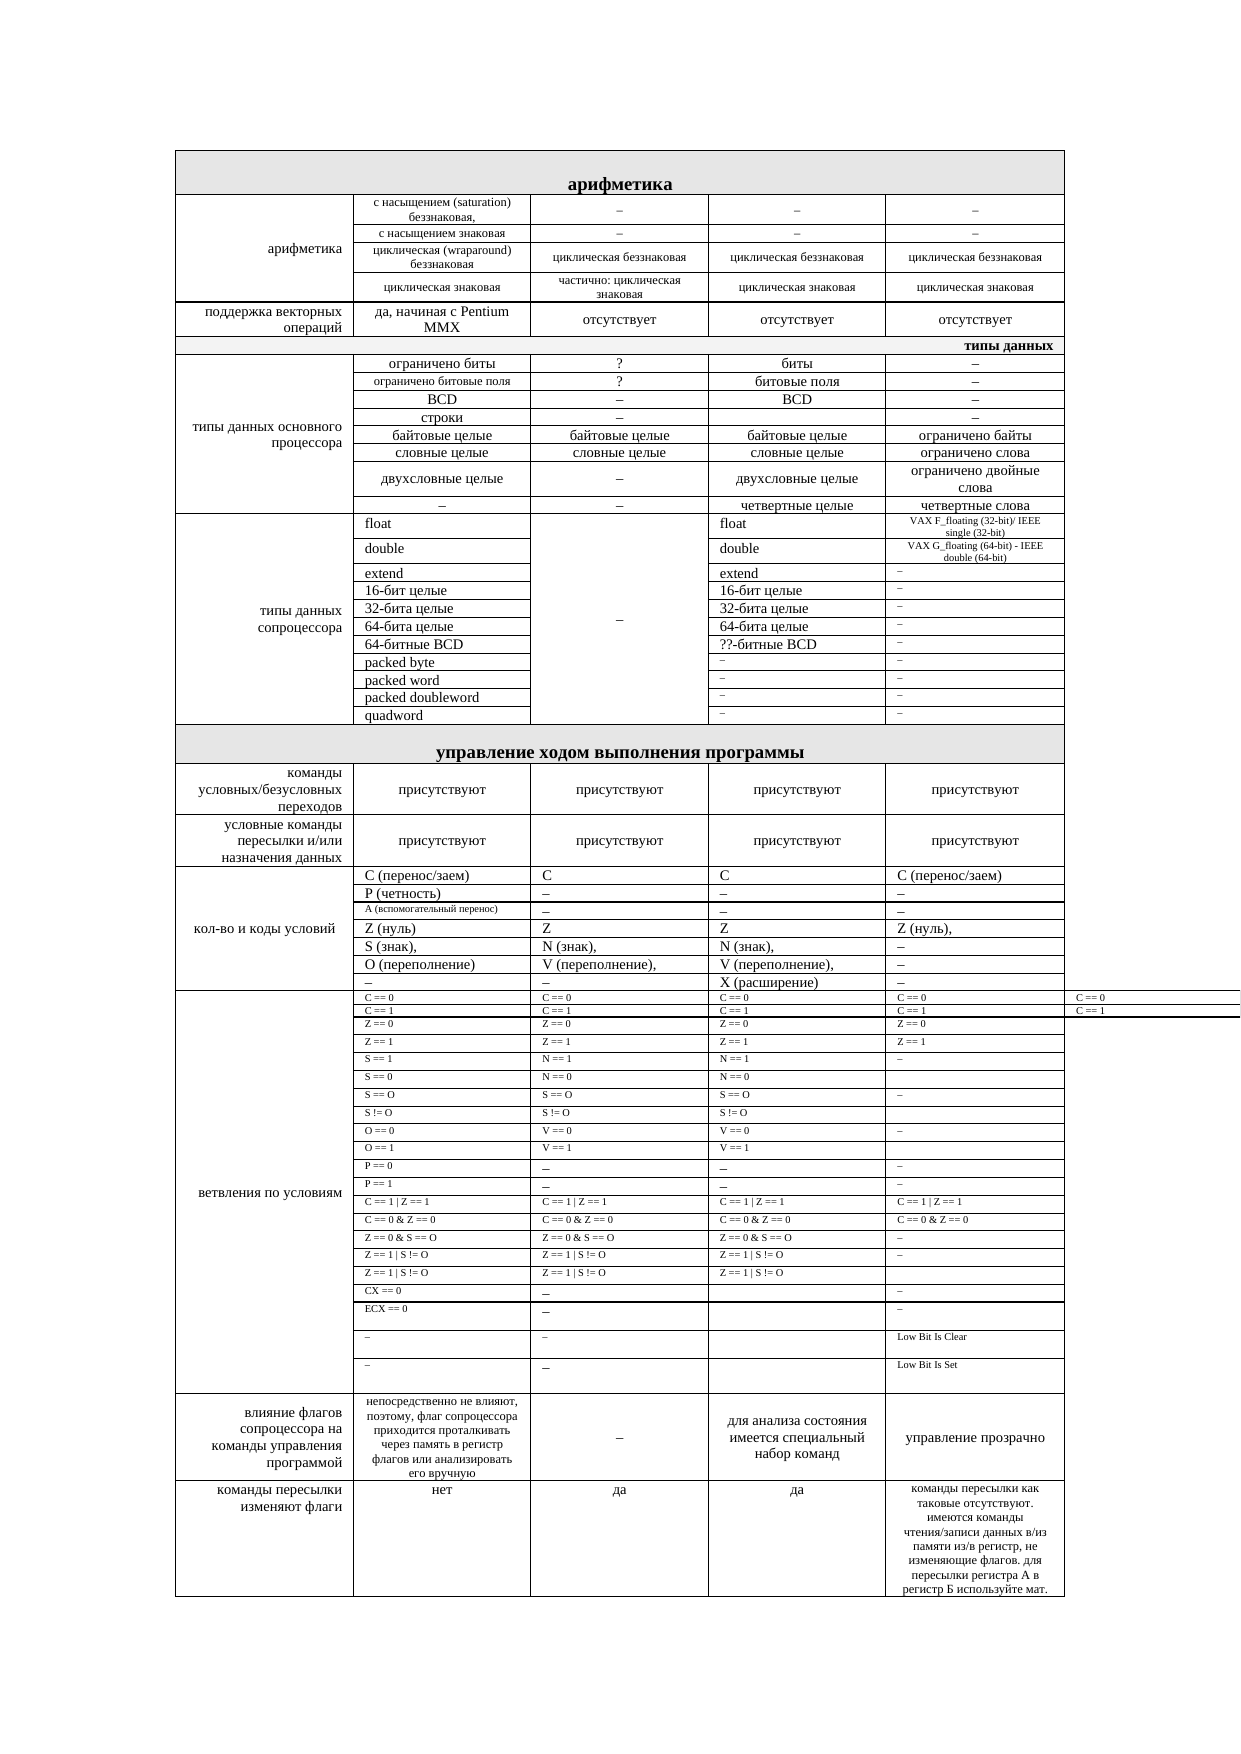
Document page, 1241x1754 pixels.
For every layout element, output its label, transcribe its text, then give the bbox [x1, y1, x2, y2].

table_cell управление прозрачно [886, 1394, 1064, 1480]
table_cell Z == 1 | S != O [531, 1249, 708, 1266]
table_cell O == 1 [354, 1142, 530, 1159]
table_cell – [709, 1178, 885, 1194]
table_cell [1065, 354, 1240, 372]
table_cell C == 1 [709, 1005, 885, 1016]
table_cell S == O [531, 1089, 708, 1106]
table_cell N (знак), [531, 938, 708, 955]
table_cell [886, 1142, 1064, 1159]
table_cell 16-бит целые [354, 582, 530, 599]
table_cell управление ходом выполнения программы [176, 725, 1064, 763]
table_cell циклическая (wraparound) беззнаковая [354, 243, 530, 272]
table_cell – [886, 671, 1064, 688]
table_cell – [531, 903, 708, 919]
table_cell циклическая беззнаковая [531, 243, 708, 272]
table_cell [1065, 150, 1240, 194]
table_cell – [886, 1231, 1064, 1248]
table_cell S != O [531, 1107, 708, 1123]
table_cell – [531, 409, 708, 425]
table_cell P == 1 [354, 1178, 530, 1194]
table_cell [1065, 1052, 1240, 1070]
table_cell [1065, 670, 1240, 688]
table_cell N (знак), [709, 938, 885, 955]
table_cell – [709, 671, 885, 688]
table_cell – [531, 1178, 708, 1194]
table_cell двухсловные целые [354, 462, 530, 496]
table_cell – [886, 1124, 1064, 1141]
table_cell – [886, 707, 1064, 724]
table_cell словные целые [709, 444, 885, 461]
table_cell присутствуют [886, 764, 1064, 814]
table_cell [1065, 599, 1240, 617]
table_cell float [354, 514, 530, 538]
table_cell N == 0 [709, 1071, 885, 1088]
table_cell C == 1 [354, 1005, 530, 1016]
table_cell присутствуют [886, 815, 1064, 866]
table_cell C == 0 [531, 991, 708, 1003]
table_cell [1065, 538, 1240, 563]
table_cell типы данных [176, 337, 1064, 354]
table_cell – [709, 195, 885, 224]
table_cell Z == 1 | S != O [354, 1249, 530, 1266]
table_cell [1065, 1034, 1240, 1052]
table_cell типы данных сопроцессора [176, 514, 353, 724]
table_cell C == 0 [354, 991, 530, 1003]
table_cell 32-бита целые [709, 600, 885, 617]
table_cell S == 0 [354, 1071, 530, 1088]
table_cell отсутствует [531, 303, 708, 336]
table_cell Z == 0 [531, 1018, 708, 1034]
table_cell влияние флагов сопроцессора на команды управления программой [176, 1394, 353, 1480]
table_cell – [531, 1359, 708, 1393]
table_cell [1065, 408, 1240, 425]
table_cell С == 0 & Z == 0 [531, 1214, 708, 1230]
table_cell ограничено байты [886, 426, 1064, 443]
table_cell байтовые целые [531, 426, 708, 443]
table_cell [1065, 814, 1240, 866]
table_cell [709, 409, 885, 425]
table_cell A (вспомогательный перенос) [354, 903, 530, 919]
table_cell [1065, 688, 1240, 706]
table_cell C == 1 [886, 1005, 1064, 1016]
table_cell 64-бита целые [709, 618, 885, 634]
table_cell – [886, 564, 1064, 581]
table_cell [1065, 884, 1240, 901]
table_cell [1065, 866, 1240, 883]
table_cell [709, 1285, 885, 1301]
table_cell N == 0 [531, 1071, 708, 1088]
table_cell – [886, 1285, 1064, 1301]
table_cell double [709, 539, 885, 563]
table_cell – [531, 974, 708, 990]
table_cell четвертные целые [709, 497, 885, 513]
table_cell BCD [709, 391, 885, 407]
table_cell [1065, 763, 1240, 814]
table_cell [1065, 1480, 1240, 1596]
table_cell Z [531, 920, 708, 937]
table_cell [1065, 1106, 1240, 1123]
table_cell V == 1 [531, 1142, 708, 1159]
table_cell C == 1 | Z == 1 [531, 1196, 708, 1212]
table_cell [1065, 1248, 1240, 1266]
table_cell команды условных/безусловных переходов [176, 764, 353, 814]
table_cell да [531, 1481, 708, 1596]
table_cell [1065, 1230, 1240, 1248]
table_cell N == 1 [709, 1053, 885, 1070]
table_cell С == 0 & Z == 0 [354, 1214, 530, 1230]
table_cell P == 0 [354, 1160, 530, 1177]
table_cell ? [531, 355, 708, 372]
table_cell Low Bit Is Set [886, 1359, 1064, 1393]
table_cell – [354, 497, 530, 513]
table_cell Z == 1 [709, 1035, 885, 1052]
table_cell с насыщением знаковая [354, 225, 530, 242]
table_cell строки [354, 409, 530, 425]
table_cell – [886, 391, 1064, 407]
table_cell [1065, 1330, 1240, 1358]
table_cell [1065, 1195, 1240, 1212]
table_cell битовые поля [709, 373, 885, 390]
table_cell VAX G_floating (64-bit) - IEEE double (64-bit) [886, 539, 1064, 563]
table_cell VAX F_floating (32-bit)/ IEEE single (32-bit) [886, 514, 1064, 538]
table_cell четвертные слова [886, 497, 1064, 513]
table_cell арифметика [176, 195, 353, 301]
table_cell Z == 0 [709, 1018, 885, 1034]
table_cell словные целые [531, 444, 708, 461]
table_cell packed byte [354, 654, 530, 670]
table_cell арифметика [176, 151, 1064, 194]
table_cell биты [709, 355, 885, 372]
table_cell поддержка векторных операций [176, 303, 353, 336]
table_cell C == 1 | Z == 1 [354, 1196, 530, 1212]
table_cell – [354, 1331, 530, 1358]
table_cell [1065, 1301, 1240, 1330]
table_cell packed doubleword [354, 689, 530, 706]
table_cell Z == 1 | S != O [709, 1249, 885, 1266]
table_cell циклическая знаковая [354, 273, 530, 301]
table_cell – [886, 903, 1064, 919]
table_cell float [709, 514, 885, 538]
table_cell [1065, 425, 1240, 443]
table_cell – [709, 689, 885, 706]
table_cell – [886, 974, 1064, 990]
table_cell – [531, 514, 708, 724]
table_cell – [886, 938, 1064, 955]
table_cell Low Bit Is Clear [886, 1331, 1064, 1358]
table_cell X (расширение) [709, 974, 885, 990]
table_cell – [354, 1359, 530, 1393]
table_cell ограничено битовые поля [354, 373, 530, 390]
table_cell – [886, 373, 1064, 390]
table_cell [1065, 706, 1240, 724]
table_cell – [354, 974, 530, 990]
table_cell [1065, 1213, 1240, 1230]
table_cell ограничено биты [354, 355, 530, 372]
table_cell байтовые целые [709, 426, 885, 443]
table_cell ? [531, 373, 708, 390]
table_cell Z (нуль) [354, 920, 530, 937]
table_cell С == 0 & Z == 0 [709, 1214, 885, 1230]
table_cell [1065, 973, 1240, 990]
table_cell Z == 0 [354, 1018, 530, 1034]
table_cell S == O [709, 1089, 885, 1106]
table_cell С == 0 & Z == 0 [886, 1214, 1064, 1230]
table_cell – [531, 1394, 708, 1480]
table_cell 64-битные BCD [354, 636, 530, 652]
table_cell double [354, 539, 530, 563]
table_cell – [709, 707, 885, 724]
table_cell C == 0 [886, 991, 1064, 1003]
table_cell – [531, 391, 708, 407]
table_cell ECX == 0 [354, 1303, 530, 1330]
table_cell Z == 1 [354, 1035, 530, 1052]
table_cell – [886, 885, 1064, 901]
table_cell – [886, 195, 1064, 224]
table_cell – [886, 355, 1064, 372]
table_cell C == 0 [709, 991, 885, 1003]
table_cell [1065, 1123, 1240, 1141]
table_cell [1065, 496, 1240, 513]
table_cell [1065, 1393, 1240, 1480]
table_cell [1065, 1284, 1240, 1301]
table_cell – [886, 225, 1064, 242]
table_cell [1065, 563, 1240, 581]
table_cell условные команды пересылки и/или назначения данных [176, 815, 353, 866]
table_cell Z == 0 & S == O [354, 1231, 530, 1248]
table_cell [1065, 301, 1240, 336]
table_cell O (переполнение) [354, 956, 530, 973]
table_cell S != O [709, 1107, 885, 1123]
table_cell 64-бита целые [354, 618, 530, 634]
table_cell да [709, 1481, 885, 1596]
table_cell Z == 1 | S != O [354, 1267, 530, 1284]
table_cell Z == 1 | S != O [531, 1267, 708, 1284]
table_cell [1065, 955, 1240, 973]
table_cell [1065, 272, 1240, 301]
table_cell 32-бита целые [354, 600, 530, 617]
table_cell присутствуют [354, 764, 530, 814]
table_cell присутствуют [531, 815, 708, 866]
table_cell BCD [354, 391, 530, 407]
table_cell [1065, 937, 1240, 955]
table_cell да, начиная с Pentium MMX [354, 303, 530, 336]
table_cell Z == 1 | S != O [709, 1267, 885, 1284]
table_cell – [886, 1303, 1064, 1330]
table_cell – [886, 636, 1064, 652]
table_cell циклическая беззнаковая [886, 243, 1064, 272]
table_cell [1065, 513, 1240, 538]
table_cell Z == 1 [531, 1035, 708, 1052]
table_cell ветвления по условиям [176, 991, 353, 1393]
table_cell частично: циклическая знаковая [531, 273, 708, 301]
table_cell Z == 0 [886, 1018, 1064, 1034]
table_cell байтовые целые [354, 426, 530, 443]
table_cell C [531, 867, 708, 883]
table_cell C == 1 [531, 1005, 708, 1016]
table_cell [1065, 194, 1240, 224]
table_cell [1065, 653, 1240, 670]
table_cell циклическая знаковая [709, 273, 885, 301]
table_cell C == 1 | Z == 1 [886, 1196, 1064, 1212]
table_cell Z == 1 [886, 1035, 1064, 1052]
table_cell – [886, 618, 1064, 634]
table_cell – [886, 582, 1064, 599]
table_cell – [709, 1160, 885, 1177]
table_cell [886, 1267, 1064, 1284]
table_cell ограничено двойные слова [886, 462, 1064, 496]
table_cell [709, 1331, 885, 1358]
table_cell С (перенос/заем) [886, 867, 1064, 883]
table_cell [1065, 1177, 1240, 1194]
table_cell ??-битные BCD [709, 636, 885, 652]
table_cell нет [354, 1481, 530, 1596]
table_cell [1065, 724, 1240, 763]
table_cell P (четность) [354, 885, 530, 901]
table_cell [1065, 224, 1240, 242]
table_cell – [886, 1089, 1064, 1106]
table_cell команды пересылки как таковые отсутствуют. имеются команды чтения/записи данных в/из памяти из/в регистр, не изменяющие флагов. для пересылки регистра А в регистр Б используйте мат. [886, 1481, 1064, 1596]
table_cell с насыщением (saturation) беззнаковая, [354, 195, 530, 224]
table_cell S == 1 [354, 1053, 530, 1070]
table_cell [1065, 372, 1240, 390]
table_cell [1065, 390, 1240, 407]
table_cell [1065, 1088, 1240, 1106]
table_cell [1065, 1159, 1240, 1177]
table_cell – [886, 956, 1064, 973]
table_cell для анализа состояния имеется специальный набор команд [709, 1394, 885, 1480]
table_cell присутствуют [531, 764, 708, 814]
table_cell – [531, 885, 708, 901]
table_cell CX == 0 [354, 1285, 530, 1301]
table_cell присутствуют [709, 815, 885, 866]
table_cell циклическая знаковая [886, 273, 1064, 301]
table_cell S (знак), [354, 938, 530, 955]
table_cell [1065, 1141, 1240, 1159]
table_cell [1065, 443, 1240, 461]
table_cell C == 1 [1065, 1005, 1240, 1016]
table_cell – [531, 1160, 708, 1177]
table_cell C == 1 | Z == 1 [709, 1196, 885, 1212]
table_cell [886, 1107, 1064, 1123]
table_cell отсутствует [886, 303, 1064, 336]
table_cell – [531, 1303, 708, 1330]
table_cell [1065, 1018, 1240, 1034]
table_cell – [886, 409, 1064, 425]
table_cell C == 0 [1065, 991, 1240, 1003]
table_cell С (перенос/заем) [354, 867, 530, 883]
table_cell – [531, 497, 708, 513]
table_cell – [886, 654, 1064, 670]
table_cell V == 0 [531, 1124, 708, 1141]
table_cell словные целые [354, 444, 530, 461]
table_cell – [709, 225, 885, 242]
table_cell V == 0 [709, 1124, 885, 1141]
table_cell [1065, 336, 1240, 354]
table_cell – [709, 903, 885, 919]
table_cell – [886, 1160, 1064, 1177]
table_cell S == O [354, 1089, 530, 1106]
table_cell [1065, 581, 1240, 599]
table_cell 16-бит целые [709, 582, 885, 599]
table_cell [1065, 635, 1240, 652]
table_cell команды пересылки изменяют флаги [176, 1481, 353, 1596]
table_cell S != O [354, 1107, 530, 1123]
table_cell Z == 0 & S == O [709, 1231, 885, 1248]
table_cell кол-во и коды условий [176, 867, 353, 990]
table_cell непосредственно не влияют, поэтому, флаг сопроцессора приходится проталкивать через память в регистр флагов или анализировать его вручную [354, 1394, 530, 1480]
table_cell – [531, 225, 708, 242]
table_cell packed word [354, 671, 530, 688]
table_cell Z (нуль), [886, 920, 1064, 937]
table_cell V (переполнение), [531, 956, 708, 973]
table_cell [1065, 242, 1240, 272]
table_cell V (переполнение), [709, 956, 885, 973]
table_cell – [531, 1331, 708, 1358]
table_cell extend [709, 564, 885, 581]
table_cell [1065, 919, 1240, 937]
table_cell – [531, 195, 708, 224]
table_cell присутствуют [709, 764, 885, 814]
table_cell – [531, 1285, 708, 1301]
table_cell – [886, 689, 1064, 706]
table_cell присутствуют [354, 815, 530, 866]
table_cell quadword [354, 707, 530, 724]
table_cell [886, 1071, 1064, 1088]
table_cell [1065, 901, 1240, 919]
table_cell [1065, 617, 1240, 634]
table_cell N == 1 [531, 1053, 708, 1070]
table_cell V == 1 [709, 1142, 885, 1159]
table_cell [709, 1303, 885, 1330]
table_cell [1065, 1070, 1240, 1088]
table_cell [709, 1359, 885, 1393]
table_cell отсутствует [709, 303, 885, 336]
table_cell типы данных основного процессора [176, 355, 353, 513]
table_cell ограничено слова [886, 444, 1064, 461]
table_cell Z == 0 & S == O [531, 1231, 708, 1248]
table_cell extend [354, 564, 530, 581]
table_cell – [709, 885, 885, 901]
table_cell циклическая беззнаковая [709, 243, 885, 272]
table_cell – [886, 1053, 1064, 1070]
table_cell [1065, 1266, 1240, 1284]
table_cell [1065, 1358, 1240, 1393]
table_cell – [886, 1178, 1064, 1194]
table_cell C [709, 867, 885, 883]
table_cell двухсловные целые [709, 462, 885, 496]
table_cell Z [709, 920, 885, 937]
table_cell – [886, 600, 1064, 617]
table_cell – [886, 1249, 1064, 1266]
table_cell – [709, 654, 885, 670]
table_cell – [531, 462, 708, 496]
table_cell [1065, 461, 1240, 496]
table_cell O == 0 [354, 1124, 530, 1141]
